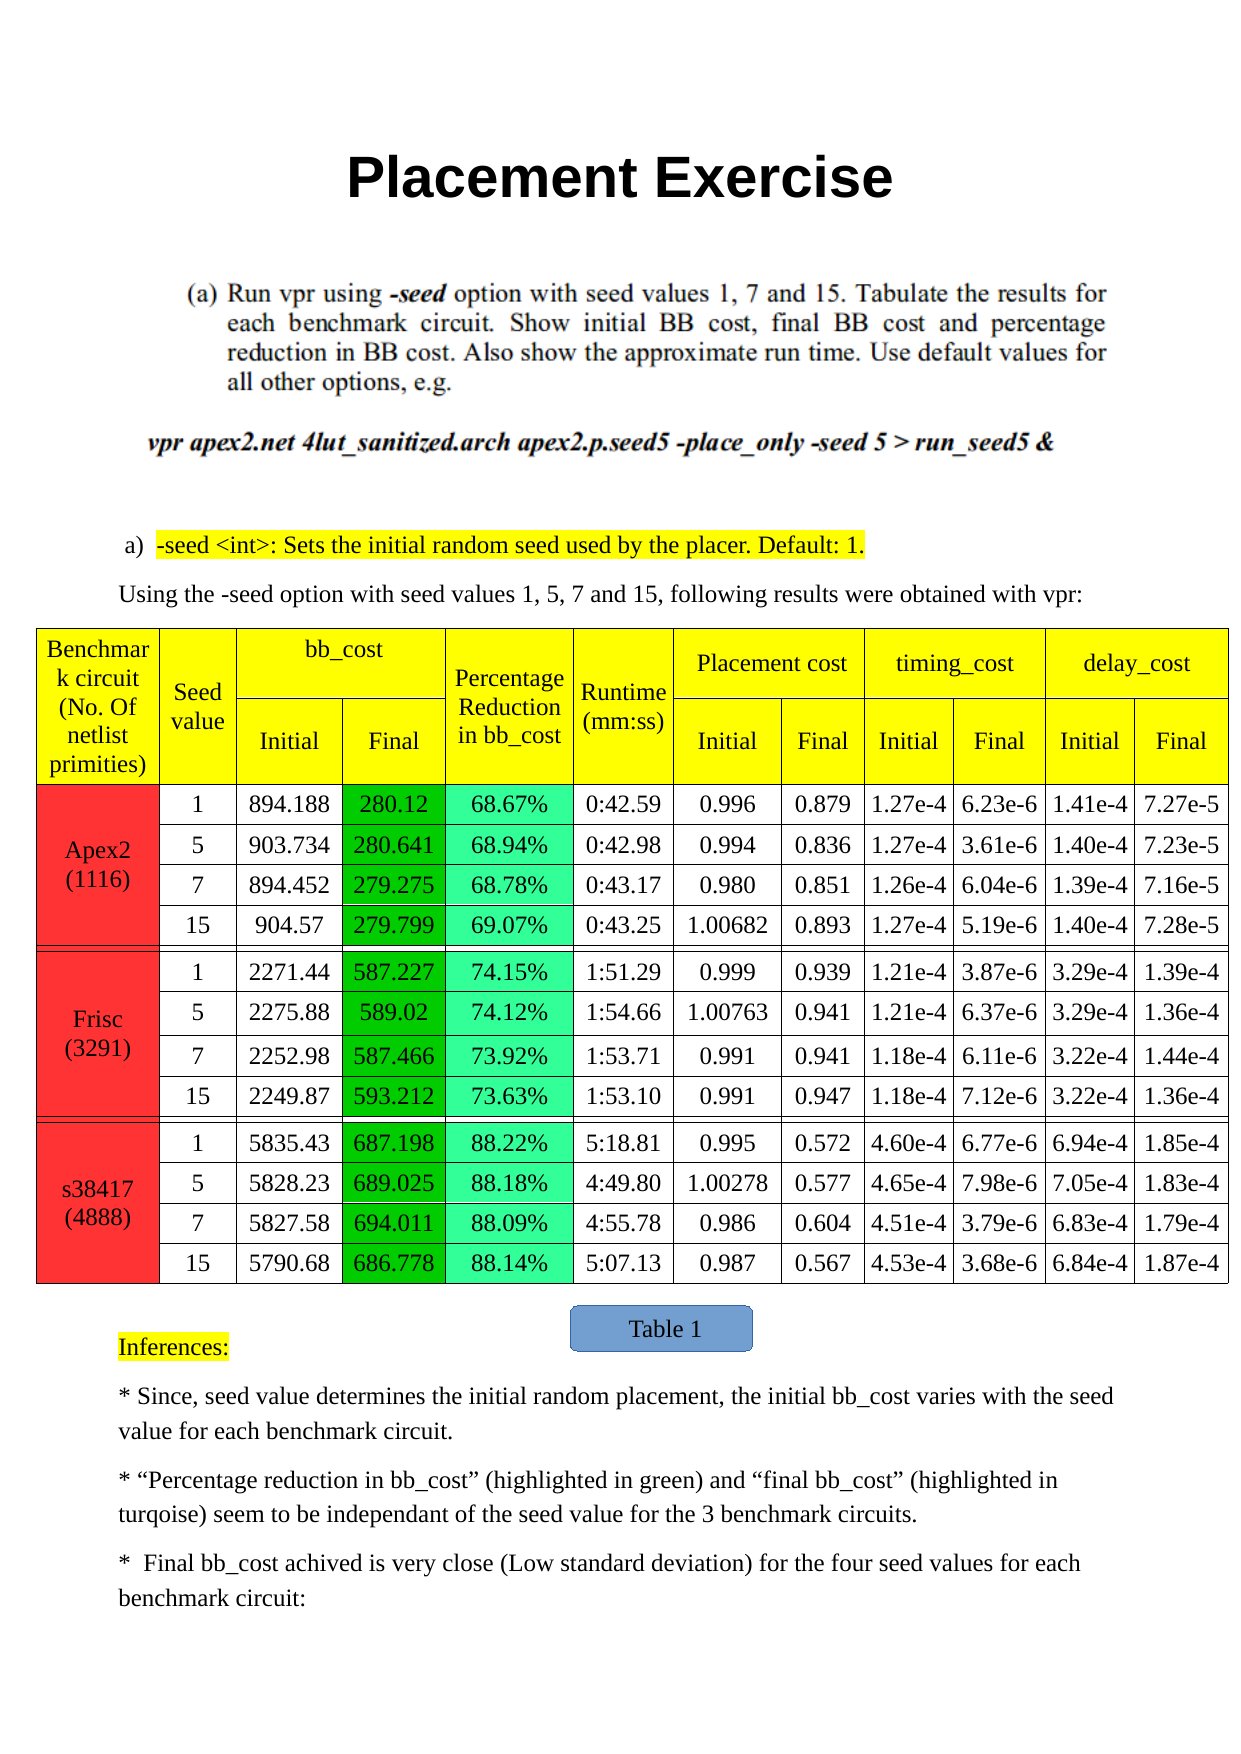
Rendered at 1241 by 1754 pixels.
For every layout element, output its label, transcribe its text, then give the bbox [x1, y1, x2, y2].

table_cell 1.44e-4 [1135, 1036, 1228, 1076]
table_cell 5828.23 [237, 1163, 342, 1202]
table_cell 280.641 [343, 825, 445, 864]
table_cell 0.991 [674, 1036, 781, 1076]
table_cell Frisc (3291) [37, 952, 159, 1116]
table_cell 1:54.66 [574, 992, 673, 1035]
table_header Benchmark circuit (No. Of netlist primities) [37, 629, 159, 784]
table_cell 6.94e-4 [1046, 1123, 1134, 1162]
table_cell 689.025 [343, 1163, 445, 1202]
table_cell 0.604 [782, 1204, 864, 1243]
table_header timing_cost [865, 629, 1045, 697]
table_cell 74.12% [446, 992, 573, 1035]
table_cell 0.577 [782, 1163, 864, 1202]
table_cell 88.14% [446, 1244, 573, 1283]
table_cell Initial [1046, 699, 1134, 784]
table_cell [37, 946, 159, 951]
table_cell 1.00682 [674, 906, 781, 945]
table_cell 1.83e-4 [1135, 1163, 1228, 1202]
table_cell 1.27e-4 [865, 906, 953, 945]
table_cell 2275.88 [237, 992, 342, 1035]
table_cell 1.40e-4 [1046, 825, 1134, 864]
table_cell 1:53.71 [574, 1036, 673, 1076]
table_cell 1.18e-4 [865, 1036, 953, 1076]
table_cell [574, 1117, 673, 1122]
table_cell 1.21e-4 [865, 952, 953, 991]
text * “Percentage reduction in bb_cost” (highlighted in green) and “final bb_cost” (highlighted in turqoise) seem to be independant of the seed value for the 3 benchmark circuits. [118, 1465, 1122, 1528]
table_cell 4.51e-4 [865, 1204, 953, 1243]
table_cell 4.53e-4 [865, 1244, 953, 1283]
table_cell [954, 946, 1045, 951]
table_cell 88.09% [446, 1204, 573, 1243]
table_cell 6.77e-6 [954, 1123, 1045, 1162]
table_cell 4.65e-4 [865, 1163, 953, 1202]
table_cell 68.67% [446, 785, 573, 824]
table_cell 0.893 [782, 906, 864, 945]
table_cell 1.00763 [674, 992, 781, 1035]
table_cell 7.05e-4 [1046, 1163, 1134, 1202]
table_cell Initial [674, 699, 781, 784]
table_cell 5 [160, 1163, 236, 1202]
table_cell 7 [160, 865, 236, 904]
table_cell 7.28e-5 [1135, 906, 1228, 945]
text * Since, seed value determines the initial random placement, the initial bb_cost varies with the seed value for each benchmark circuit. [118, 1381, 1122, 1444]
table_cell 0.991 [674, 1077, 781, 1116]
table_cell 2249.87 [237, 1077, 342, 1116]
table_cell 280.12 [343, 785, 445, 824]
table_cell 2271.44 [237, 952, 342, 991]
table_header Placement cost [674, 629, 864, 697]
table_cell 0.567 [782, 1244, 864, 1283]
table_cell 1.39e-4 [1135, 952, 1228, 991]
table_cell s38417 (4888) [37, 1123, 159, 1283]
table_cell 1.27e-4 [865, 825, 953, 864]
text * Final bb_cost achived is very close (Low standard deviation) for the four seed values for each benchmark circuit: [118, 1548, 1122, 1612]
table_cell 2252.98 [237, 1036, 342, 1076]
table_cell 1.40e-4 [1046, 906, 1134, 945]
table_cell [865, 946, 953, 951]
table_cell 69.07% [446, 906, 573, 945]
table_cell [160, 1117, 236, 1122]
table_cell 0.572 [782, 1123, 864, 1162]
table_cell 5827.58 [237, 1204, 342, 1243]
table_cell 1.36e-4 [1135, 1077, 1228, 1116]
table_cell 1:53.10 [574, 1077, 673, 1116]
table_cell 7 [160, 1204, 236, 1243]
table_cell 1.39e-4 [1046, 865, 1134, 904]
table_cell [446, 946, 573, 951]
table_cell 5 [160, 992, 236, 1035]
table_cell 6.11e-6 [954, 1036, 1045, 1076]
table_cell 0:43.17 [574, 865, 673, 904]
table_cell [782, 946, 864, 951]
table_cell 279.275 [343, 865, 445, 904]
text a) -seed <int>: Sets the initial random seed used by the placer. Default: 1. [118, 530, 1122, 559]
table_cell 1.21e-4 [865, 992, 953, 1035]
table_cell 0.947 [782, 1077, 864, 1116]
table_cell 6.83e-4 [1046, 1204, 1134, 1243]
text Inferences: [118, 1332, 1122, 1361]
table_header Percentage Reduction in bb_cost [446, 629, 573, 784]
table_cell 3.22e-4 [1046, 1077, 1134, 1116]
table_cell 894.452 [237, 865, 342, 904]
table_cell Final [782, 699, 864, 784]
table_cell 0.879 [782, 785, 864, 824]
table_cell 1 [160, 785, 236, 824]
table_cell 1.87e-4 [1135, 1244, 1228, 1283]
table_cell [1046, 1117, 1134, 1122]
table_cell [1046, 946, 1134, 951]
table_cell 3.61e-6 [954, 825, 1045, 864]
table_cell 0.986 [674, 1204, 781, 1243]
table_cell 15 [160, 1244, 236, 1283]
table_cell 4.60e-4 [865, 1123, 953, 1162]
table_header Seed value [160, 629, 236, 784]
table_cell 88.18% [446, 1163, 573, 1202]
table_cell 1.00278 [674, 1163, 781, 1202]
table_cell 0.996 [674, 785, 781, 824]
table_cell 68.94% [446, 825, 573, 864]
table_cell 3.29e-4 [1046, 952, 1134, 991]
table_cell [674, 946, 781, 951]
table_cell 5 [160, 825, 236, 864]
table_cell 6.23e-6 [954, 785, 1045, 824]
table_cell Final [343, 699, 445, 784]
table_cell [1135, 946, 1228, 951]
table_cell Initial [237, 699, 342, 784]
table_cell 1.26e-4 [865, 865, 953, 904]
table_cell 7.12e-6 [954, 1077, 1045, 1116]
table_cell 1.85e-4 [1135, 1123, 1228, 1162]
table_cell 5:07.13 [574, 1244, 673, 1283]
table_cell 3.68e-6 [954, 1244, 1045, 1283]
table_cell 5.19e-6 [954, 906, 1045, 945]
table_cell 15 [160, 906, 236, 945]
table_cell 7.27e-5 [1135, 785, 1228, 824]
table_cell 589.02 [343, 992, 445, 1035]
picture [118, 271, 1123, 476]
table_cell [446, 1117, 573, 1122]
table_cell [160, 946, 236, 951]
table_cell 687.198 [343, 1123, 445, 1162]
table_cell [37, 1117, 159, 1122]
table_cell 0.995 [674, 1123, 781, 1162]
table_cell 1 [160, 952, 236, 991]
table_cell 5835.43 [237, 1123, 342, 1162]
table_cell [782, 1117, 864, 1122]
table_cell 74.15% [446, 952, 573, 991]
table_cell [574, 946, 673, 951]
table_cell 0.941 [782, 1036, 864, 1076]
table_cell Apex2 (1116) [37, 785, 159, 945]
table_cell [237, 1117, 342, 1122]
table_cell 0.994 [674, 825, 781, 864]
table_cell 587.227 [343, 952, 445, 991]
table_cell 7.98e-6 [954, 1163, 1045, 1202]
table_cell 587.466 [343, 1036, 445, 1076]
table_cell 0.851 [782, 865, 864, 904]
table_header delay_cost [1046, 629, 1228, 697]
table_cell 6.37e-6 [954, 992, 1045, 1035]
table_cell 0.980 [674, 865, 781, 904]
table_cell 5:18.81 [574, 1123, 673, 1162]
table_cell 904.57 [237, 906, 342, 945]
table_cell [343, 1117, 445, 1122]
text Using the -seed option with seed values 1, 5, 7 and 15, following results were obtained with vpr: [118, 579, 1122, 608]
table_cell [343, 946, 445, 951]
table_cell 3.79e-6 [954, 1204, 1045, 1243]
table_cell 1.18e-4 [865, 1077, 953, 1116]
table_cell 6.84e-4 [1046, 1244, 1134, 1283]
table_header Runtime(mm:ss) [574, 629, 673, 784]
table_cell 0:43.25 [574, 906, 673, 945]
table_cell 1:51.29 [574, 952, 673, 991]
table_cell 88.22% [446, 1123, 573, 1162]
table_cell 7.16e-5 [1135, 865, 1228, 904]
table_cell 6.04e-6 [954, 865, 1045, 904]
table_cell Initial [865, 699, 953, 784]
table_cell 3.22e-4 [1046, 1036, 1134, 1076]
table_cell 73.63% [446, 1077, 573, 1116]
table_cell 279.799 [343, 906, 445, 945]
table_cell 1.79e-4 [1135, 1204, 1228, 1243]
table_cell 0.941 [782, 992, 864, 1035]
table_cell 15 [160, 1077, 236, 1116]
table_cell 4:55.78 [574, 1204, 673, 1243]
table_cell 3.87e-6 [954, 952, 1045, 991]
table_cell 0.939 [782, 952, 864, 991]
table_cell 7.23e-5 [1135, 825, 1228, 864]
table_cell 7 [160, 1036, 236, 1076]
table_cell 1.36e-4 [1135, 992, 1228, 1035]
table_cell 73.92% [446, 1036, 573, 1076]
table_cell [865, 1117, 953, 1122]
table_cell 0:42.98 [574, 825, 673, 864]
table_cell [237, 946, 342, 951]
table_header bb_cost [237, 629, 445, 697]
table_cell Final [954, 699, 1045, 784]
table_cell 1.41e-4 [1046, 785, 1134, 824]
table_cell [954, 1117, 1045, 1122]
table_cell 1.27e-4 [865, 785, 953, 824]
table_cell 0.999 [674, 952, 781, 991]
table_cell 5790.68 [237, 1244, 342, 1283]
table_cell 686.778 [343, 1244, 445, 1283]
table_cell 3.29e-4 [1046, 992, 1134, 1035]
table_cell 903.734 [237, 825, 342, 864]
table_cell 1 [160, 1123, 236, 1162]
table_cell [1135, 1117, 1228, 1122]
table_cell 68.78% [446, 865, 573, 904]
table_cell Final [1135, 699, 1228, 784]
table_cell 0.836 [782, 825, 864, 864]
table_cell [674, 1117, 781, 1122]
table_cell 0.987 [674, 1244, 781, 1283]
table_cell 593.212 [343, 1077, 445, 1116]
table_cell 4:49.80 [574, 1163, 673, 1202]
title Placement Exercise [118, 143, 1122, 210]
table_cell 694.011 [343, 1204, 445, 1243]
table_cell 894.188 [237, 785, 342, 824]
table_cell 0:42.59 [574, 785, 673, 824]
